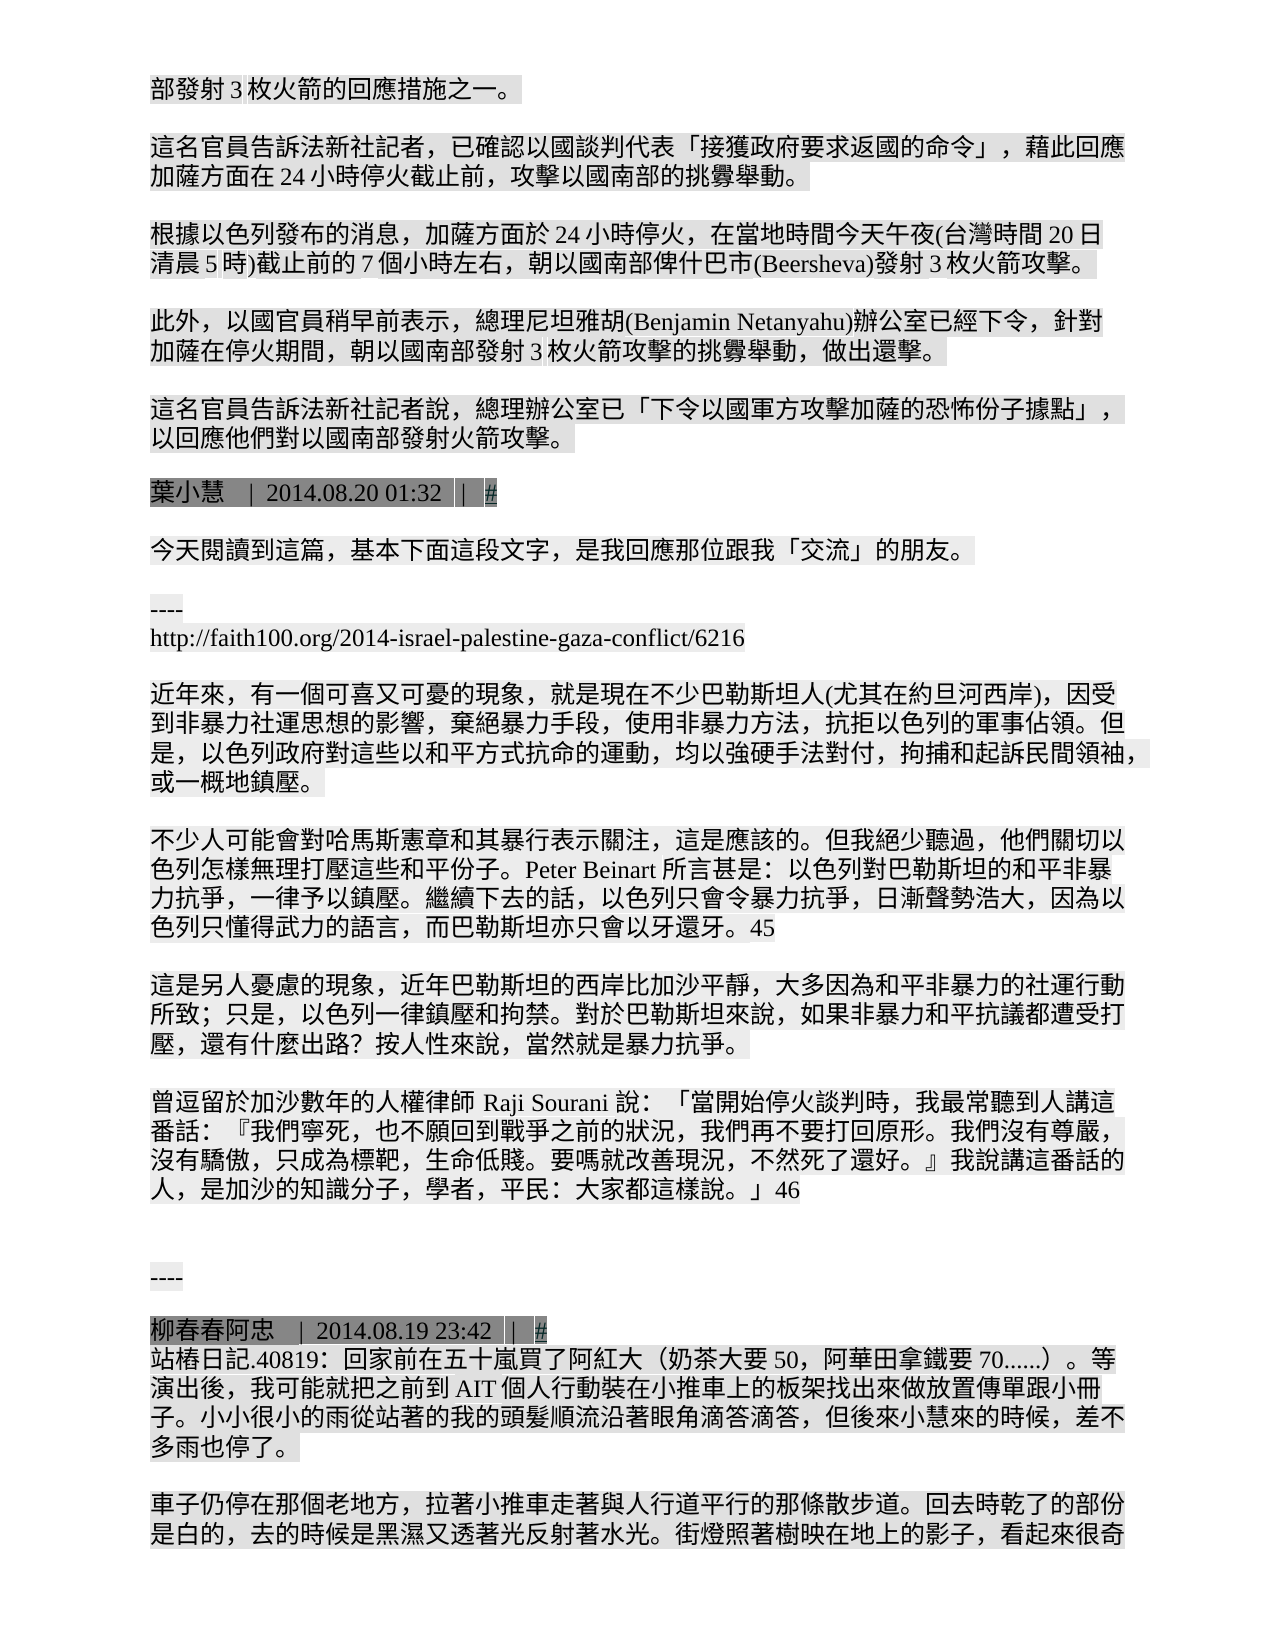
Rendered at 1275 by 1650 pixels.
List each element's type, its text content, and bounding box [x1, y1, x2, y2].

text 葉小慧 | 2014.08.20 01:32 | # [150, 478, 1125, 507]
text 部發射3枚火箭的回應措施之一。 這名官員告訴法新社記者，已確認以國談判代表「接獲政府要求返國的命令」，藉此回應加薩方面在24小時停火截止前，攻擊以國南部的挑釁舉動。 根據以色列發布的消息，加薩方面於24小時停火，在當地時間今天午夜(台灣時間20日清晨5時)截止前的7個小時左右，朝以國南部俾什巴市(Beersheva)發射3枚火箭攻擊。 此外，以國官員稍早前表示，總理尼坦雅胡(Benjamin Netanyahu)辦公室已經下令，針對加薩在停火期間，朝以國南部發射3枚火箭攻擊的挑釁舉動，做出還擊。 這名官員告訴法新社記者說，總理辦公室已「下令以國軍方攻擊加薩的恐怖份子據點」，以回應他們對以國南部發射火箭攻擊。 [150, 75, 1125, 453]
text 站樁日記.40819：回家前在五十嵐買了阿紅大（奶茶大要50，阿華田拿鐵要70......）。等演出後，我可能就把之前到AIT個人行動裝在小推車上的板架找出來做放置傳單跟小冊子。小小很小的雨從站著的我的頭髮順流沿著眼角滴答滴答，但後來小慧來的時候，差不多雨也停了。 車子仍停在那個老地方，拉著小推車走著與人行道平行的那條散步道。回去時乾了的部份是白的，去的時候是黑濕又透著光反射著水光。街燈照著樹映在地上的影子，看起來很奇 [150, 1345, 1125, 1549]
text 今天閱讀到這篇，基本下面這段文字，是我回應那位跟我「交流」的朋友。 ---- http://faith100.org/2014-israel-palestine-gaza-conflict/6216 近年來，有一個可喜又可憂的現象，就是現在不少巴勒斯坦人(尤其在約旦河西岸)，因受到非暴力社運思想的影響，棄絕暴力手段，使用非暴力方法，抗拒以色列的軍事佔領。但是，以色列政府對這些以和平方式抗命的運動，均以強硬手法對付，拘捕和起訴民間領袖，或一概地鎮壓。 不少人可能會對哈馬斯憲章和其暴行表示關注，這是應該的。但我絕少聽過，他們關切以色列怎樣無理打壓這些和平份子。Peter Beinart 所言甚是：以色列對巴勒斯坦的和平非暴力抗爭，一律予以鎮壓。繼續下去的話，以色列只會令暴力抗爭，日漸聲勢浩大，因為以色列只懂得武力的語言，而巴勒斯坦亦只會以牙還牙。45 這是另人憂慮的現象，近年巴勒斯坦的西岸比加沙平靜，大多因為和平非暴力的社運行動所致；只是，以色列一律鎮壓和拘禁。對於巴勒斯坦來說，如果非暴力和平抗議都遭受打壓，還有什麼出路？按人性來說，當然就是暴力抗爭。 曾逗留於加沙數年的人權律師 Raji Sourani 說：「當開始停火談判時，我最常聽到人講這番話：『我們寧死，也不願回到戰爭之前的狀況，我們再不要打回原形。我們沒有尊嚴，沒有驕傲，只成為標靶，生命低賤。要嗎就改善現況，不然死了還好。』我說講這番話的人，是加沙的知識分子，學者，平民：大家都這樣說。」46 ---- [150, 507, 1125, 1291]
text 柳春春阿忠 | 2014.08.19 23:42 | # [150, 1316, 1125, 1345]
